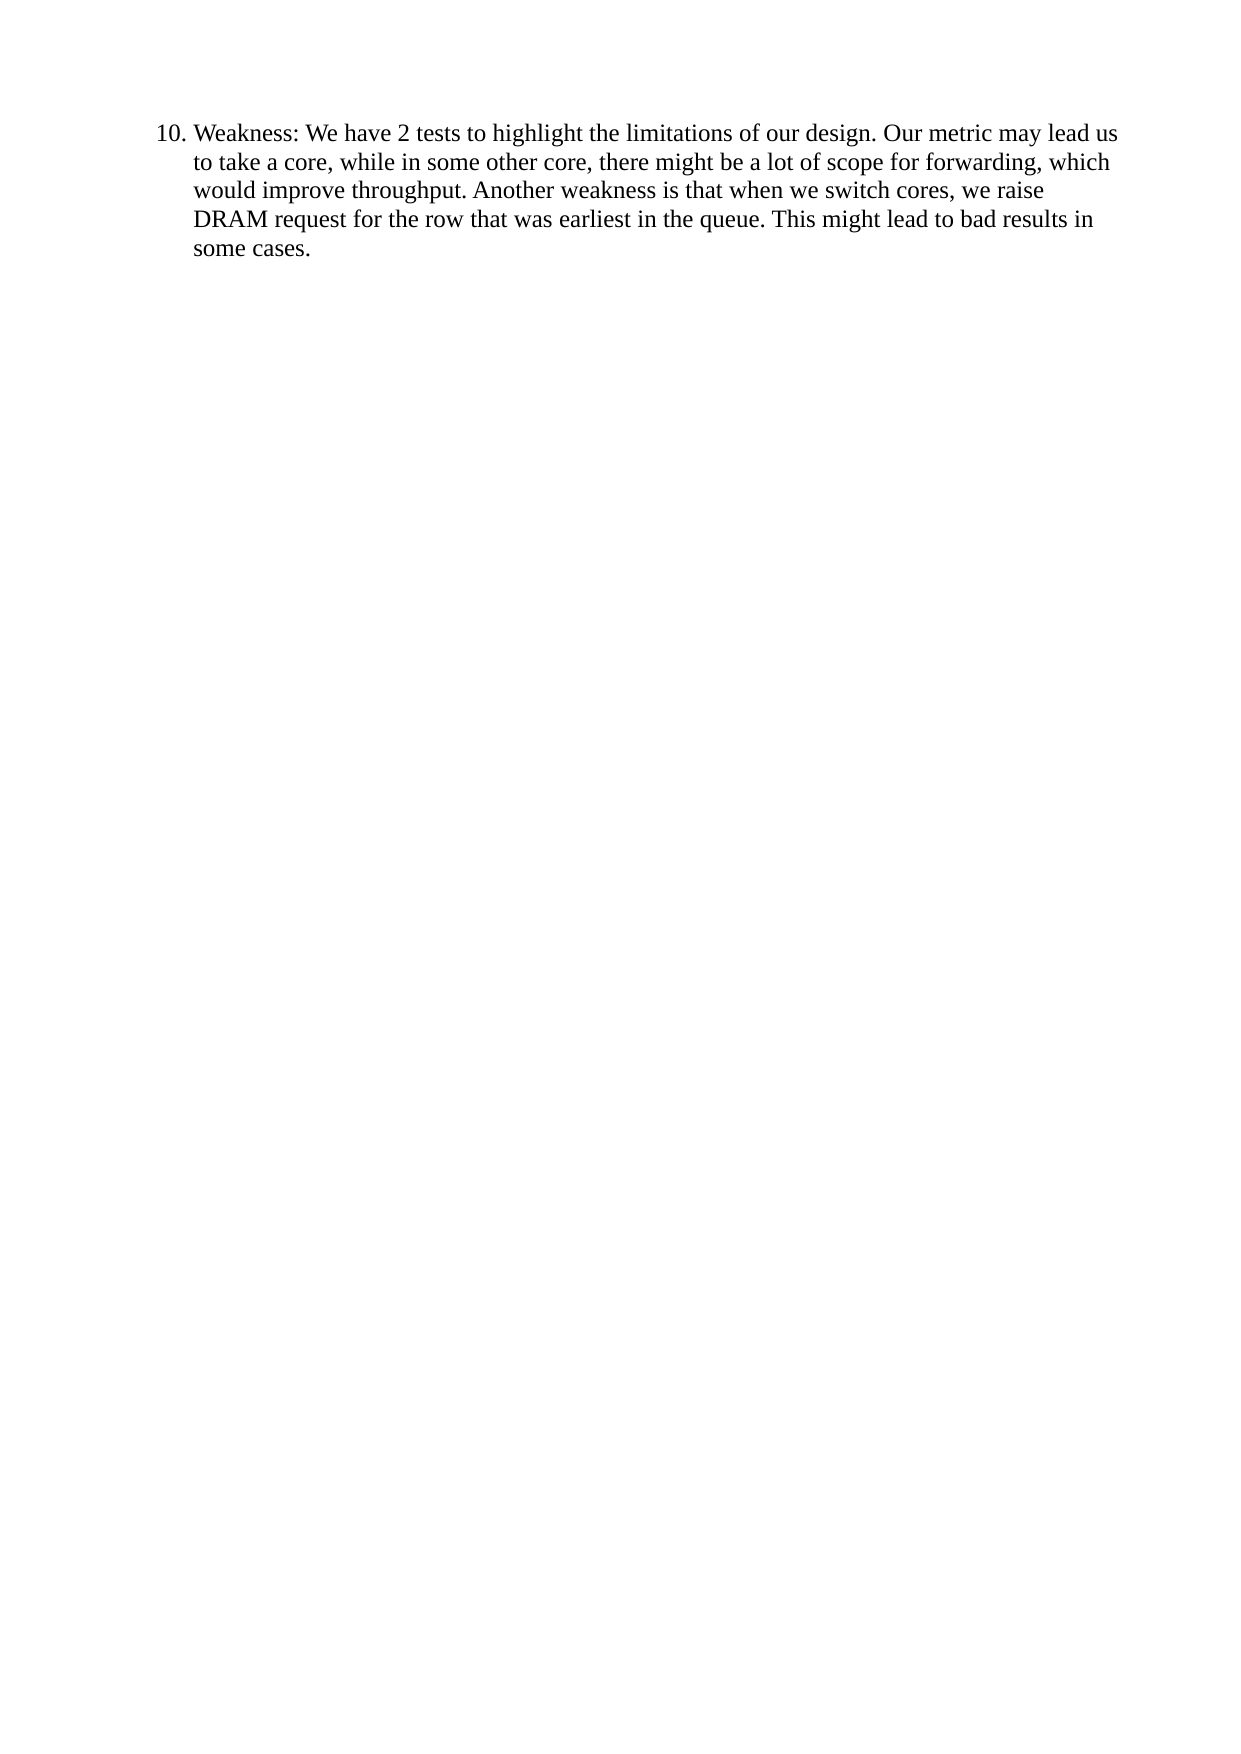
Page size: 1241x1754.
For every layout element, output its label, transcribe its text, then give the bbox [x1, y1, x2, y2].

list Weakness: We have 2 tests to highlight the limitations of our design. Our metric may lead us to take a core, while in some other core, there might be a lot of scope for forwarding, which would improve throughput. Another weakness is that when we switch cores, we raise DRAM request for the row that was earliest in the queue. This might lead to bad results in some cases. [156, 118, 1122, 262]
